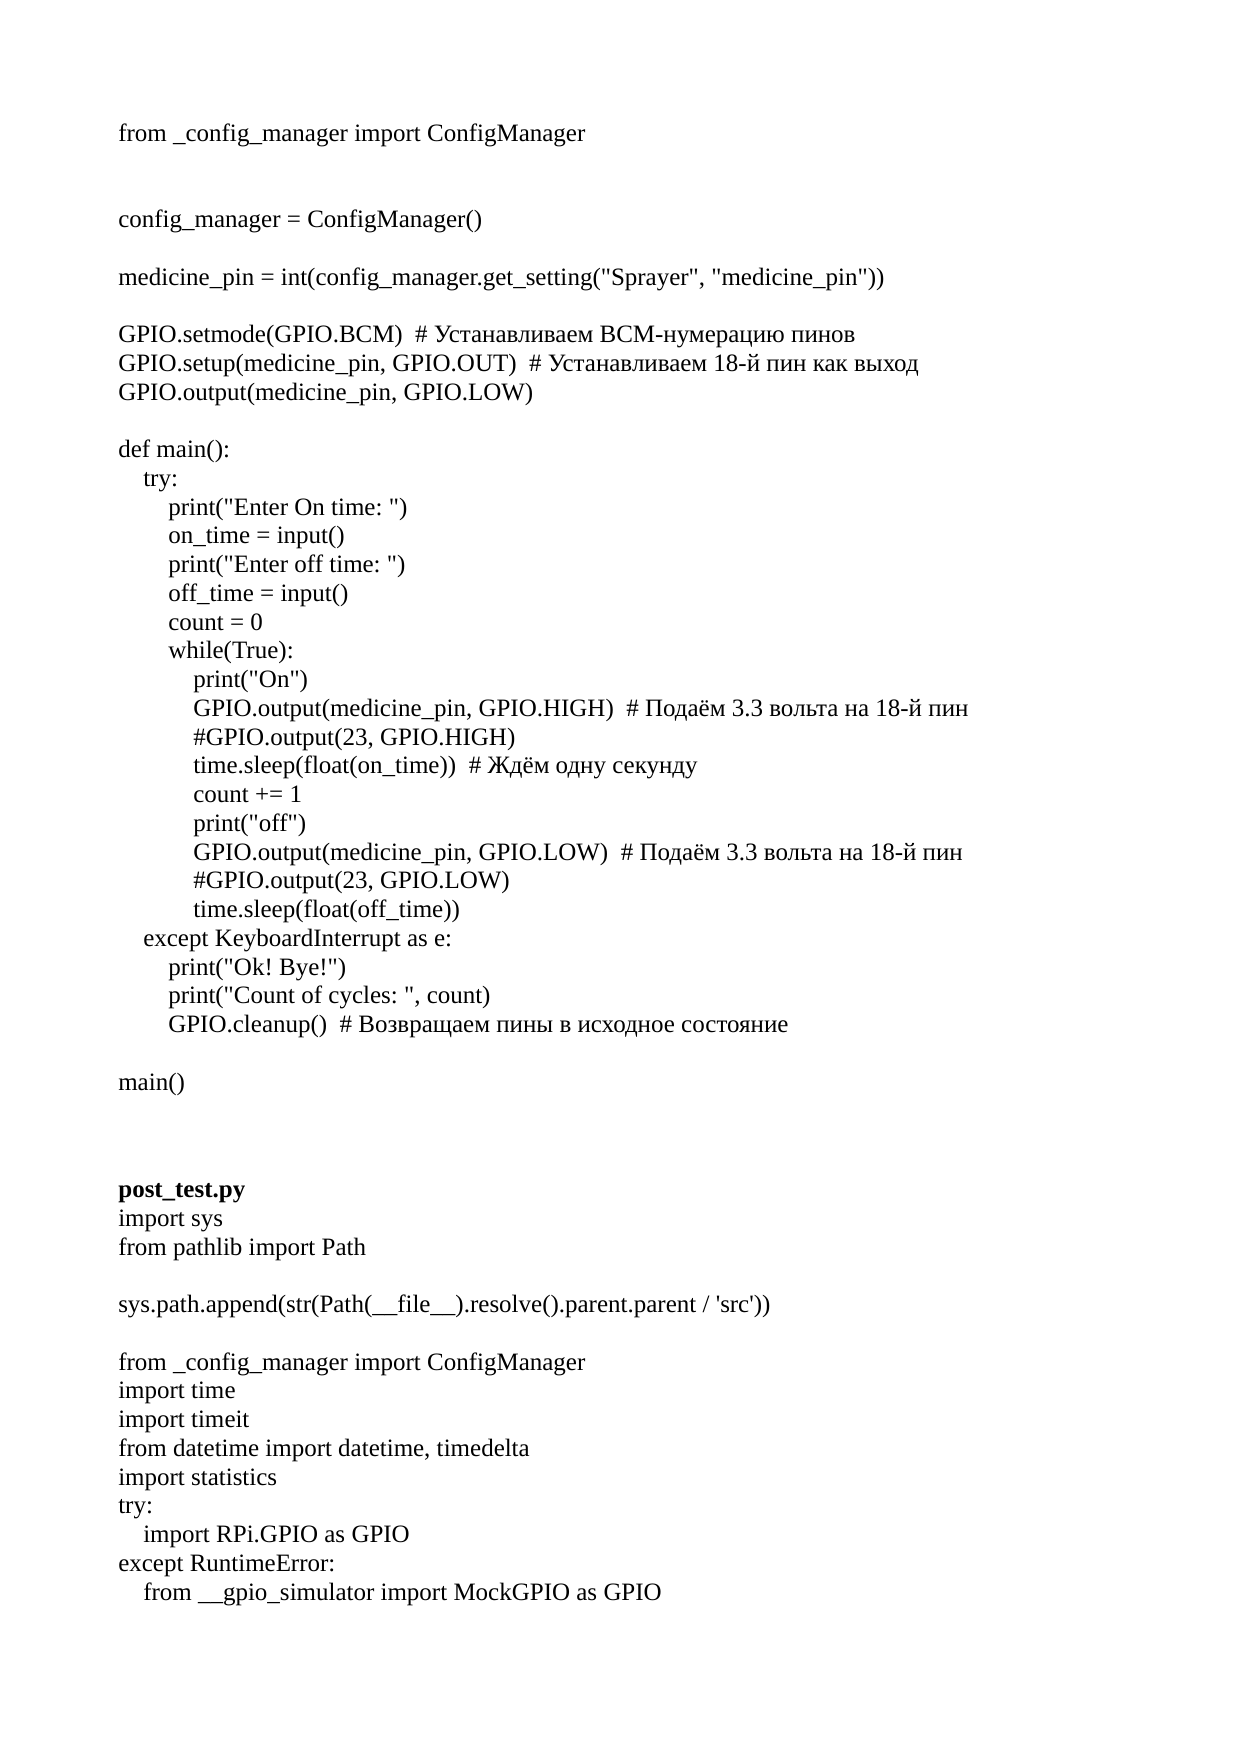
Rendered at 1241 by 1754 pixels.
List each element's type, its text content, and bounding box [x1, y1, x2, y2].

subtitle post_test.py [118, 1174, 1122, 1203]
text from _config_manager import ConfigManager config_manager = ConfigManager() medicine_pin = int(config_manager.get_setting("Sprayer", "medicine_pin")) GPIO.setmode(GPIO.BCM) # Устанавливаем BCM-нумерацию пинов GPIO.setup(medicine_pin, GPIO.OUT) # Устанавливаем 18-й пин как выход GPIO.output(medicine_pin, GPIO.LOW) def main(): try: print("Enter On time: ") on_time = input() print("Enter off time: ") off_time = input() count = 0 while(True): print("On") GPIO.output(medicine_pin, GPIO.HIGH) # Подаём 3.3 вольта на 18-й пин #GPIO.output(23, GPIO.HIGH) time.sleep(float(on_time)) # Ждём одну секунду count += 1 print("off") GPIO.output(medicine_pin, GPIO.LOW) # Подаём 3.3 вольта на 18-й пин #GPIO.output(23, GPIO.LOW) time.sleep(float(off_time)) except KeyboardInterrupt as e: print("Ok! Bye!") print("Count of cycles: ", count) GPIO.cleanup() # Возвращаем пины в исходное состояние main() [118, 118, 1122, 1124]
text import sys from pathlib import Path sys.path.append(str(Path(__file__).resolve().parent.parent / 'src')) from _config_manager import ConfigManager import time import timeit from datetime import datetime, timedelta import statistics try: import RPi.GPIO as GPIO except RuntimeError: from __gpio_simulator import MockGPIO as GPIO [118, 1203, 1122, 1634]
